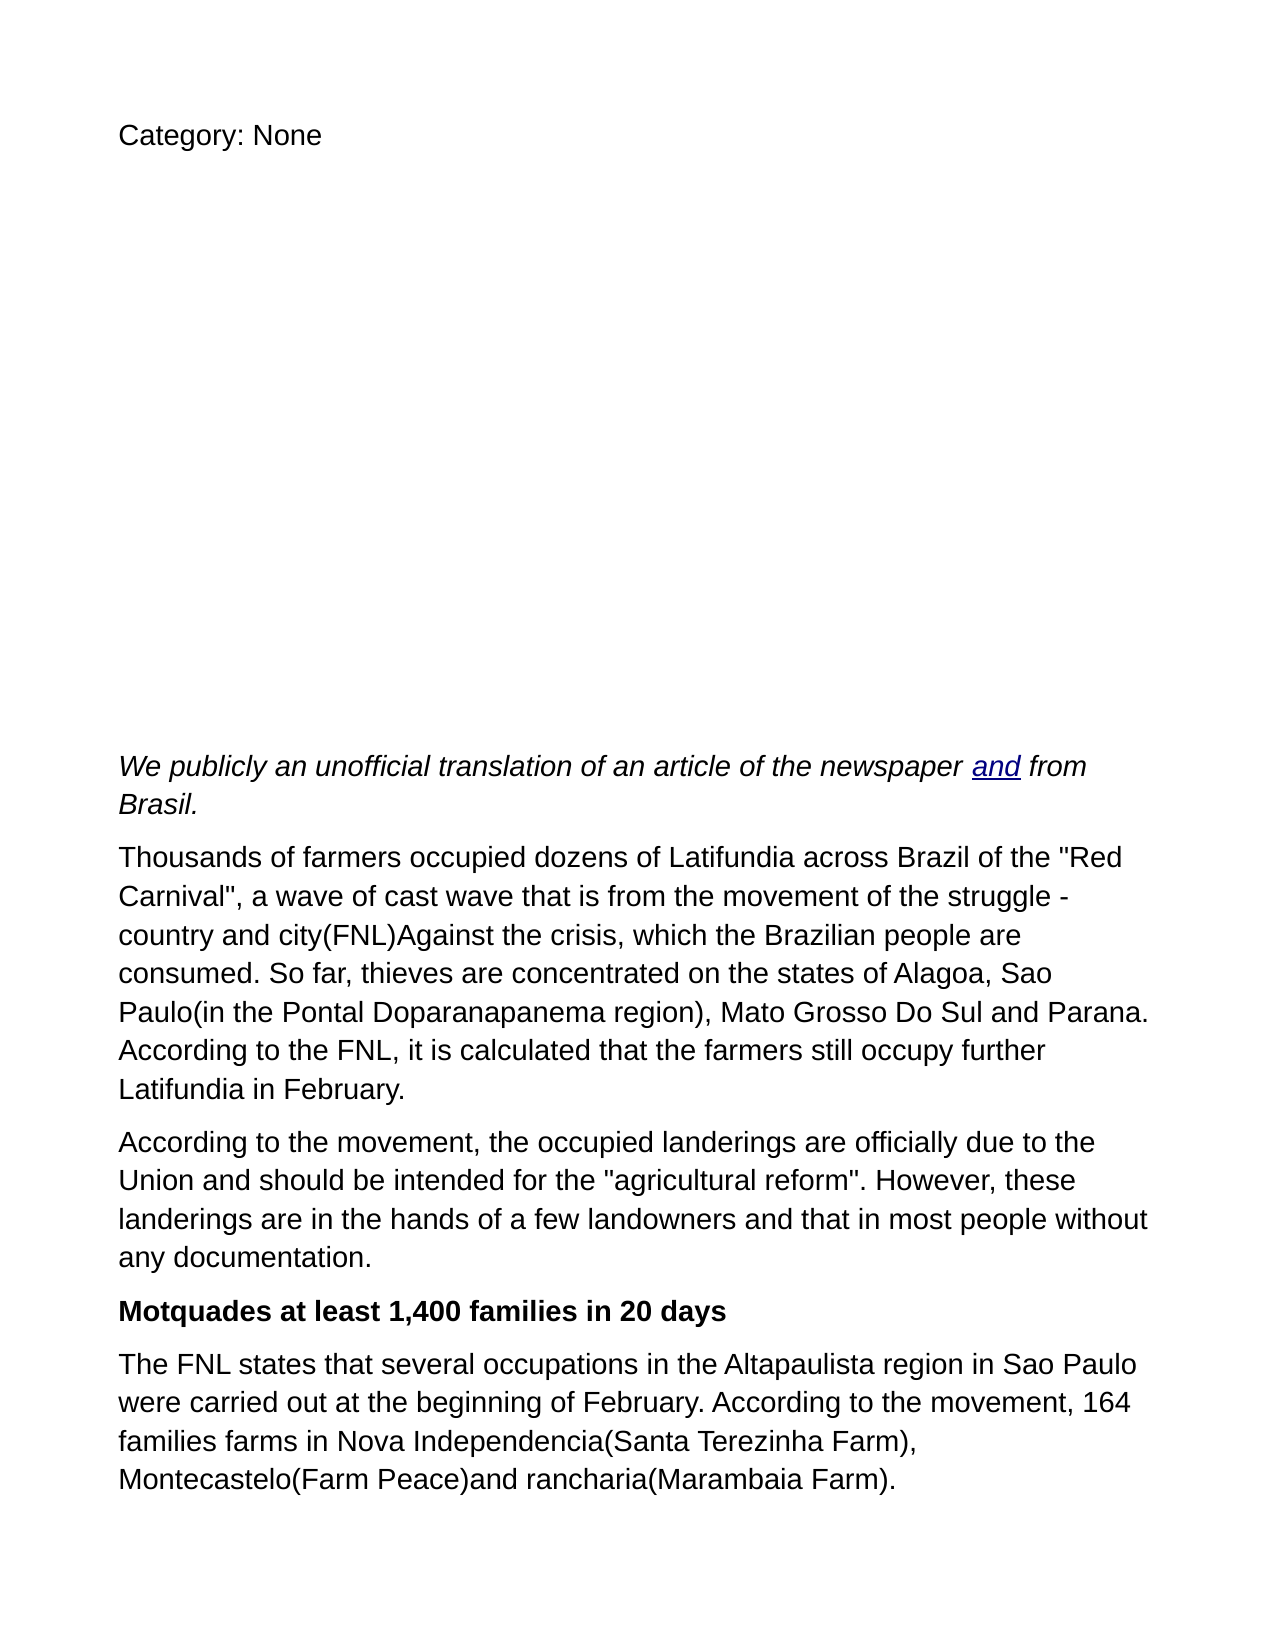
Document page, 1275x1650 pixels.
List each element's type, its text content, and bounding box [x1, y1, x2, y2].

text Thousands of farmers occupied dozens of Latifundia across Brazil of the "Red Carnival", a wave of cast wave that is from the movement of the struggle - country and city(FNL)Against the crisis, which the Brazilian people are consumed. So far, thieves are concentrated on the states of Alagoa, Sao Paulo(in the Pontal Doparanapanema region), Mato Grosso Do Sul and Parana. According to the FNL, it is calculated that the farmers still occupy further Latifundia in February. [118, 841, 1157, 1105]
text Category: None [118, 118, 1157, 152]
text The FNL states that several occupations in the Altapaulista region in Sao Paulo were carried out at the beginning of February. According to the movement, 164 families farms in Nova Independencia(Santa Terezinha Farm), Montecastelo(Farm Peace)and rancharia(Marambaia Farm). [118, 1347, 1157, 1496]
text According to the movement, the occupied landerings are officially due to the Union and should be intended for the "agricultural reform". However, these landerings are in the hands of a few landowners and that in most people without any documentation. [118, 1125, 1157, 1274]
text Motquades at least 1,400 families in 20 days [118, 1294, 1157, 1327]
text We publicly an unofficial translation of an article of the newspaper and from Brasil. [118, 171, 1157, 821]
